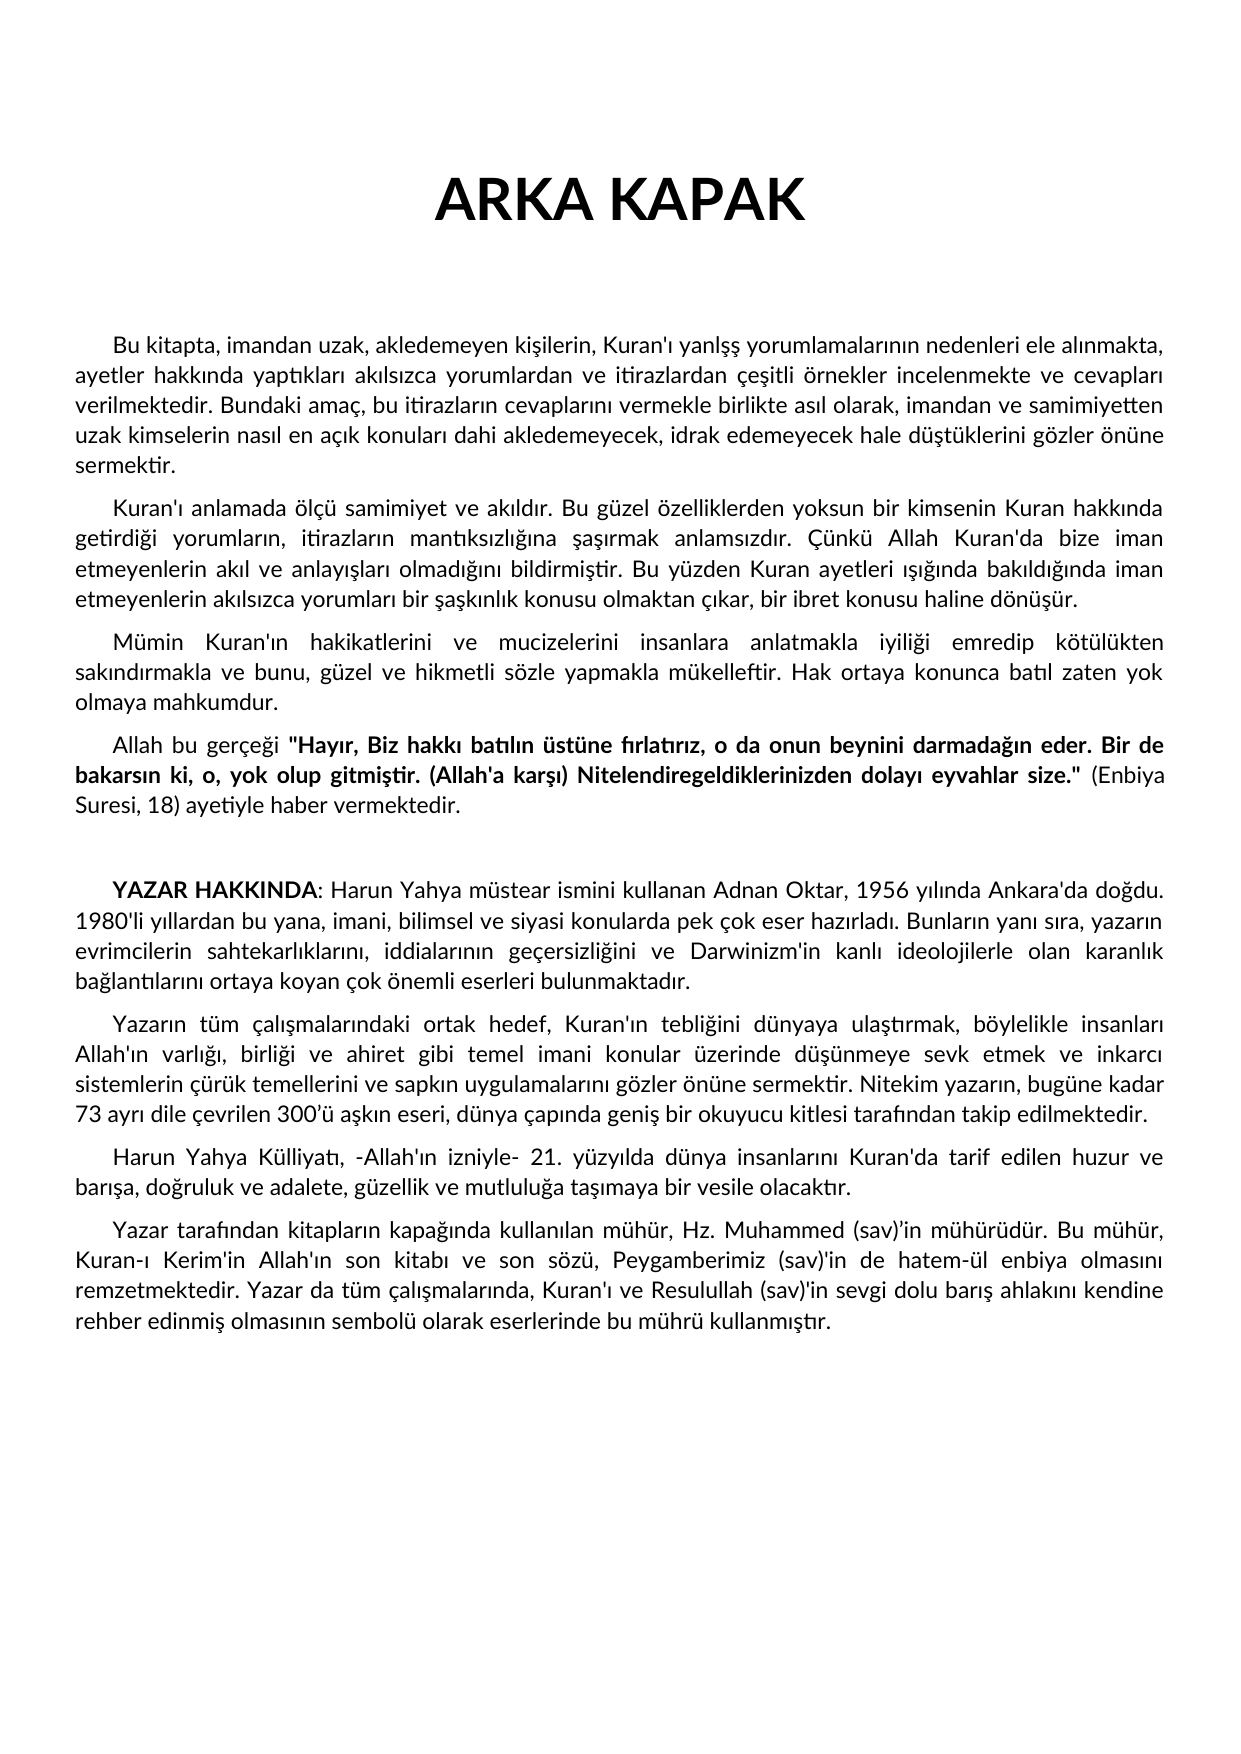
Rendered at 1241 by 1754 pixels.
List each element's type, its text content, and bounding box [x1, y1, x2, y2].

text Yazarın tüm çalışmalarındaki ortak hedef, Kuran'ın tebliğini dünyaya ulaştırmak, böylelikle insanları Allah'ın varlığı, birliği ve ahiret gibi temel imani konular üzerinde düşünmeye sevk etmek ve inkarcı sistemlerin çürük temellerini ve sapkın uygulamalarını gözler önüne sermektir. Nitekim yazarın, bugüne kadar 73 ayrı dile çevrilen 300’ü aşkın eseri, dünya çapında geniş bir okuyucu kitlesi tarafından takip edilmektedir. [75, 1009, 1165, 1128]
text Allah bu gerçeği "Hayır, Biz hakkı batılın üstüne fırlatırız, o da onun beynini darmadağın eder. Bir de bakarsın ki, o, yok olup gitmiştir. (Allah'a karşı) Nitelendiregeldiklerinizden dolayı eyvahlar size." (Enbiya Suresi, 18) ayetiyle haber vermektedir. [75, 730, 1165, 818]
subtitle ARKA KAPAK [75, 162, 1165, 232]
text Harun Yahya Külliyatı, -Allah'ın izniyle- 21. yüzyılda dünya insanlarını Kuran'da tarif edilen huzur ve barışa, doğruluk ve adalete, güzellik ve mutluluğa taşımaya bir vesile olacaktır. [75, 1143, 1165, 1201]
text Kuran'ı anlamada ölçü samimiyet ve akıldır. Bu güzel özelliklerden yoksun bir kimsenin Kuran hakkında getirdiği yorumların, itirazların mantıksızlığına şaşırmak anlamsızdır. Çünkü Allah Kuran'da bize iman etmeyenlerin akıl ve anlayışları olmadığını bildirmiştir. Bu yüzden Kuran ayetleri ışığında bakıldığında iman etmeyenlerin akılsızca yorumları bir şaşkınlık konusu olmaktan çıkar, bir ibret konusu haline dönüşür. [75, 494, 1165, 612]
text YAZAR HAKKINDA: Harun Yahya müstear ismini kullanan Adnan Oktar, 1956 yılında Ankara'da doğdu. 1980'li yıllardan bu yana, imani, bilimsel ve siyasi konularda pek çok eser hazırladı. Bunların yanı sıra, yazarın evrimcilerin sahtekarlıklarını, iddialarının geçersizliğini ve Darwinizm'in kanlı ideolojilerle olan karanlık bağlantılarını ortaya koyan çok önemli eserleri bulunmaktadır. [75, 876, 1165, 994]
text Yazar tarafından kitapların kapağında kullanılan mühür, Hz. Muhammed (sav)’in mühürüdür. Bu mühür, Kuran-ı Kerim'in Allah'ın son kitabı ve son sözü, Peygamberimiz (sav)'in de hatem-ül enbiya olmasını remzetmektedir. Yazar da tüm çalışmalarında, Kuran'ı ve Resulullah (sav)'in sevgi dolu barış ahlakını kendine rehber edinmiş olmasının sembolü olarak eserlerinde bu mührü kullanmıştır. [75, 1216, 1165, 1334]
text Mümin Kuran'ın hakikatlerini ve mucizelerini insanlara anlatmakla iyiliği emredip kötülükten sakındırmakla ve bunu, güzel ve hikmetli sözle yapmakla mükelleftir. Hak ortaya konunca batıl zaten yok olmaya mahkumdur. [75, 627, 1165, 715]
text Bu kitapta, imandan uzak, akledemeyen kişilerin, Kuran'ı yanlşş yorumlamalarının nedenleri ele alınmakta, ayetler hakkında yaptıkları akılsızca yorumlardan ve itirazlardan çeşitli örnekler incelenmekte ve cevapları verilmektedir. Bundaki amaç, bu itirazların cevaplarını vermekle birlikte asıl olarak, imandan ve samimiyetten uzak kimselerin nasıl en açık konuları dahi akledemeyecek, idrak edemeyecek hale düştüklerini gözler önüne sermektir. [75, 330, 1165, 479]
